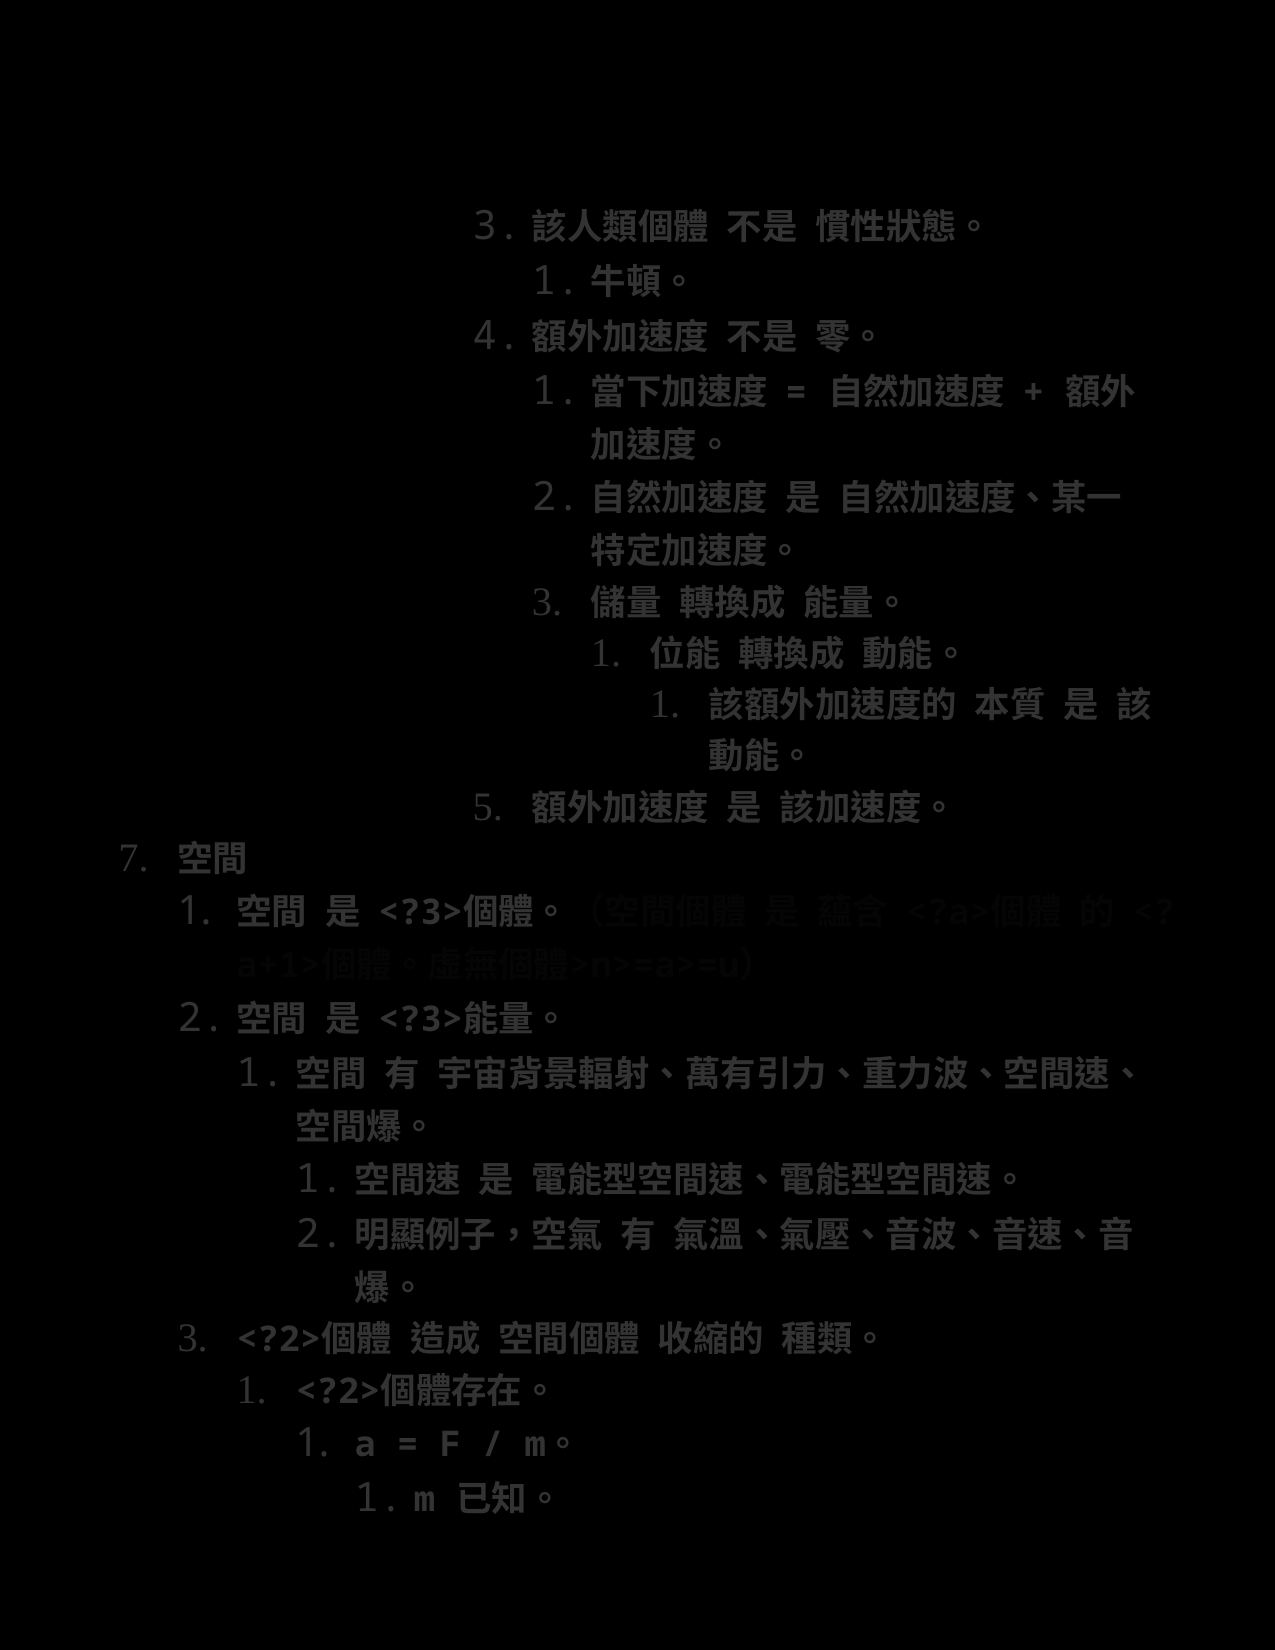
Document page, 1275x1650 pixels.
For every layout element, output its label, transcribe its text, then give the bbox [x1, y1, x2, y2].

list 空間速 是 電能型空間速、電能型空間速。 [295, 1149, 1157, 1204]
list 儲量 轉換成 能量。 [532, 574, 1157, 625]
list 空間 是 <?3>個體。（空間個體 是 蘊含 <?a>個體 的 <?a+1>個體。虛無個體>n>=a>=u） [177, 881, 1157, 988]
list 空間 是 <?3>能量。 [177, 988, 1157, 1043]
list <?2>個體 造成 空間個體 收縮的 種類。 [177, 1311, 1157, 1362]
list 位能 轉換成 動能。 [591, 625, 1157, 676]
list 額外加速度 不是 零。 [472, 306, 1157, 361]
list 明顯例子，空氣 有 氣溫、氣壓、音波、音速、音爆。 [295, 1204, 1157, 1311]
list 自然加速度 是 自然加速度、某一特定加速度。 [532, 467, 1157, 574]
list 額外加速度 是 該加速度。 [472, 779, 1157, 830]
list a = F / m。 [295, 1413, 1157, 1468]
list m 已知。 [354, 1468, 1157, 1524]
list 當下加速度 = 自然加速度 + 額外加速度。 [532, 361, 1157, 467]
list 該額外加速度的 本質 是 該動能。 [649, 676, 1157, 779]
list 牛頓。 [532, 251, 1157, 306]
list <?2>個體存在。 [236, 1362, 1157, 1413]
list 該人類個體 不是 慣性狀態。 [472, 196, 1157, 251]
list 空間 有 宇宙背景輻射、萬有引力、重力波、空間速、空間爆。 [236, 1043, 1157, 1149]
list 空間 [118, 830, 1157, 881]
